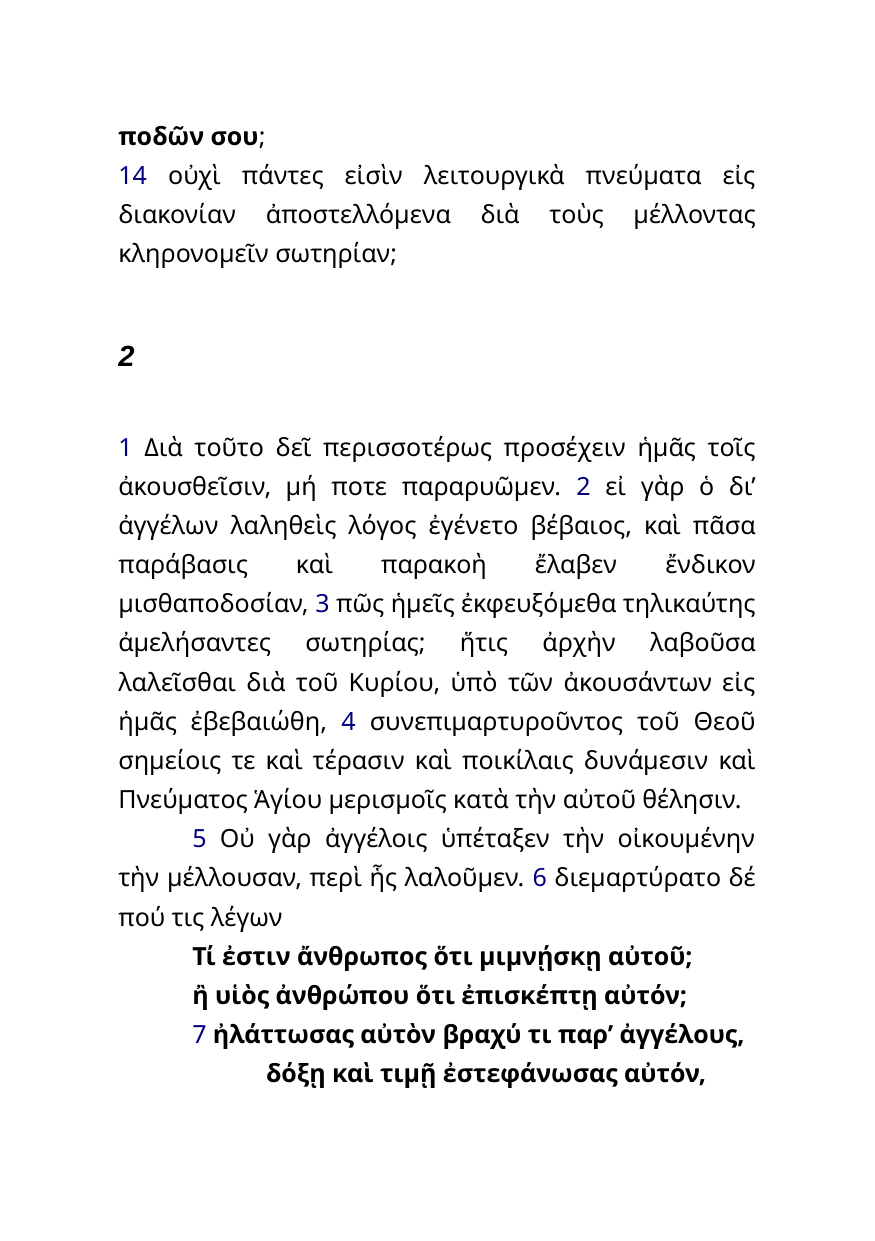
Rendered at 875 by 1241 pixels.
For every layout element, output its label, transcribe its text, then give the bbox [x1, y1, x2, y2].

text ποδῶν σου; [118, 118, 756, 152]
text ἢ υἱὸς ἀνθρώπου ὅτι ἐπισκέπτῃ αὐτόν; [118, 977, 756, 1012]
text Τί ἐστιν ἄνθρωπος ὅτι μιμνῄσκῃ αὐτοῦ; [118, 938, 756, 972]
text 14 οὐχὶ πάντες εἰσὶν λειτουργικὰ πνεύματα εἰς διακονίαν ἀποστελλόμενα διὰ τοὺς μέλλοντας κληρονομεῖν σωτηρίαν; [118, 157, 756, 270]
text 7 ἠλάττωσας αὐτὸν βραχύ τι παρ’ ἀγγέλους, [118, 1017, 756, 1051]
text 1 Διὰ τοῦτο δεῖ περισσοτέρως προσέχειν ἡμᾶς τοῖς ἀκουσθεῖσιν, μή ποτε παραρυῶμεν. 2 εἰ γὰρ ὁ δι’ ἀγγέλων λαληθεὶς λόγος ἐγένετο βέβαιος, καὶ πᾶσα παράβασις καὶ παρακοὴ ἔλαβεν ἔνδικον μισθαποδοσίαν, 3 πῶς ἡμεῖς ἐκφευξόμεθα τηλικαύτης ἀμελήσαντες σωτηρίας; ἥτις ἀρχὴν λαβοῦσα λαλεῖσθαι διὰ τοῦ Κυρίου, ὑπὸ τῶν ἀκουσάντων εἰς ἡμᾶς ἐβεβαιώθη, 4 συνεπιμαρτυροῦντος τοῦ Θεοῦ σημείοις τε καὶ τέρασιν καὶ ποικίλαις δυνάμεσιν καὶ Πνεύματος Ἁγίου μερισμοῖς κατὰ τὴν αὐτοῦ θέλησιν. [118, 429, 756, 816]
subtitle 2 [118, 339, 756, 372]
text δόξῃ καὶ τιμῇ ἐστεφάνωσας αὐτόν, [118, 1056, 756, 1090]
text 5 Οὐ γὰρ ἀγγέλοις ὑπέταξεν τὴν οἰκουμένην τὴν μέλλουσαν, περὶ ἧς λαλοῦμεν. 6 διεμαρτύρατο δέ πού τις λέγων [118, 821, 756, 933]
